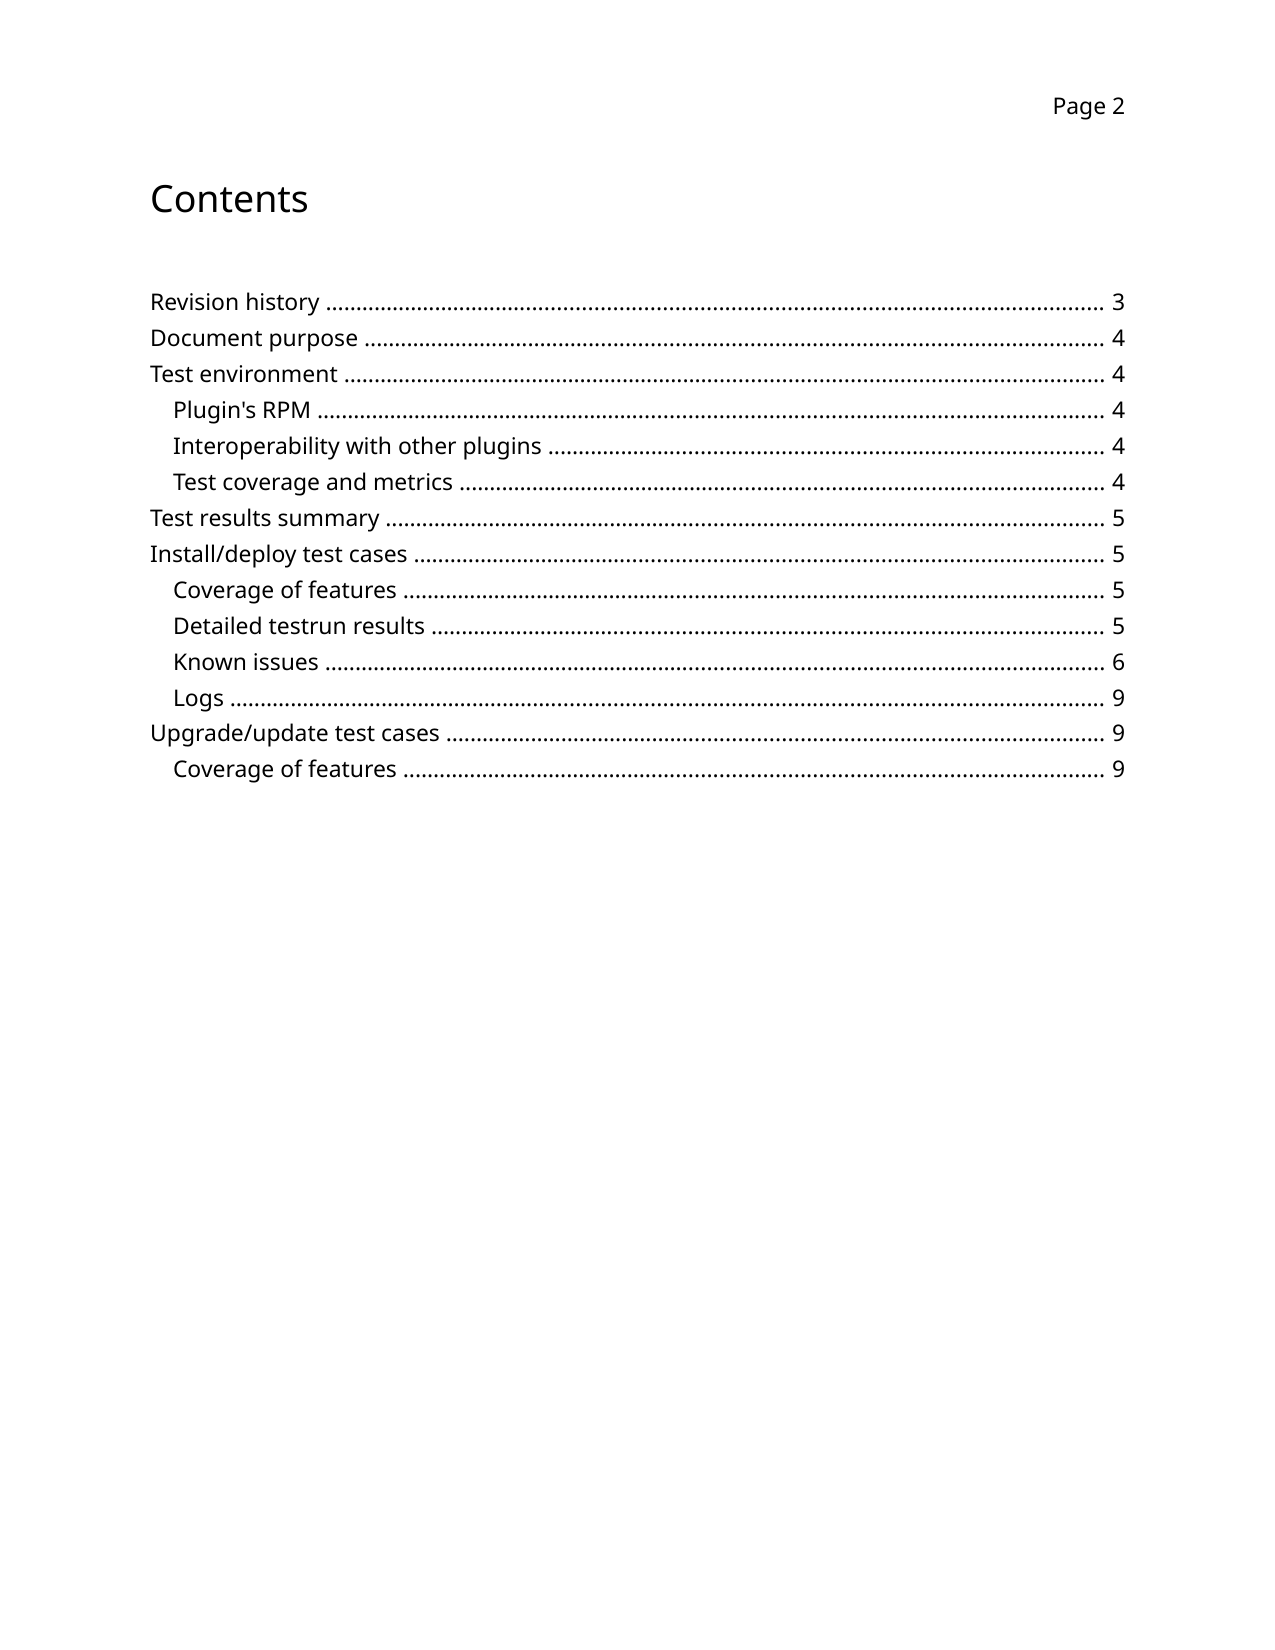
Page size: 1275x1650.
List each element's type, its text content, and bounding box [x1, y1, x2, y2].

text Test coverage and metrics 4 [173, 466, 1125, 497]
text Plugin's RPM 4 [173, 394, 1125, 425]
text Upgrade/update test cases 9 [150, 717, 1125, 749]
text Interoperability with other plugins 4 [173, 430, 1125, 461]
text Install/deploy test cases 5 [150, 538, 1125, 569]
text Coverage of features 9 [173, 753, 1125, 784]
text Test environment 4 [150, 358, 1125, 389]
subtitle Contents [150, 172, 1125, 223]
text Logs 9 [173, 681, 1125, 713]
text Revision history 3 [150, 286, 1125, 317]
text Coverage of features 5 [173, 574, 1125, 605]
text Document purpose 4 [150, 322, 1125, 353]
text Test results summary 5 [150, 502, 1125, 533]
text Detailed testrun results 5 [173, 609, 1125, 641]
text Known issues 6 [173, 646, 1125, 677]
